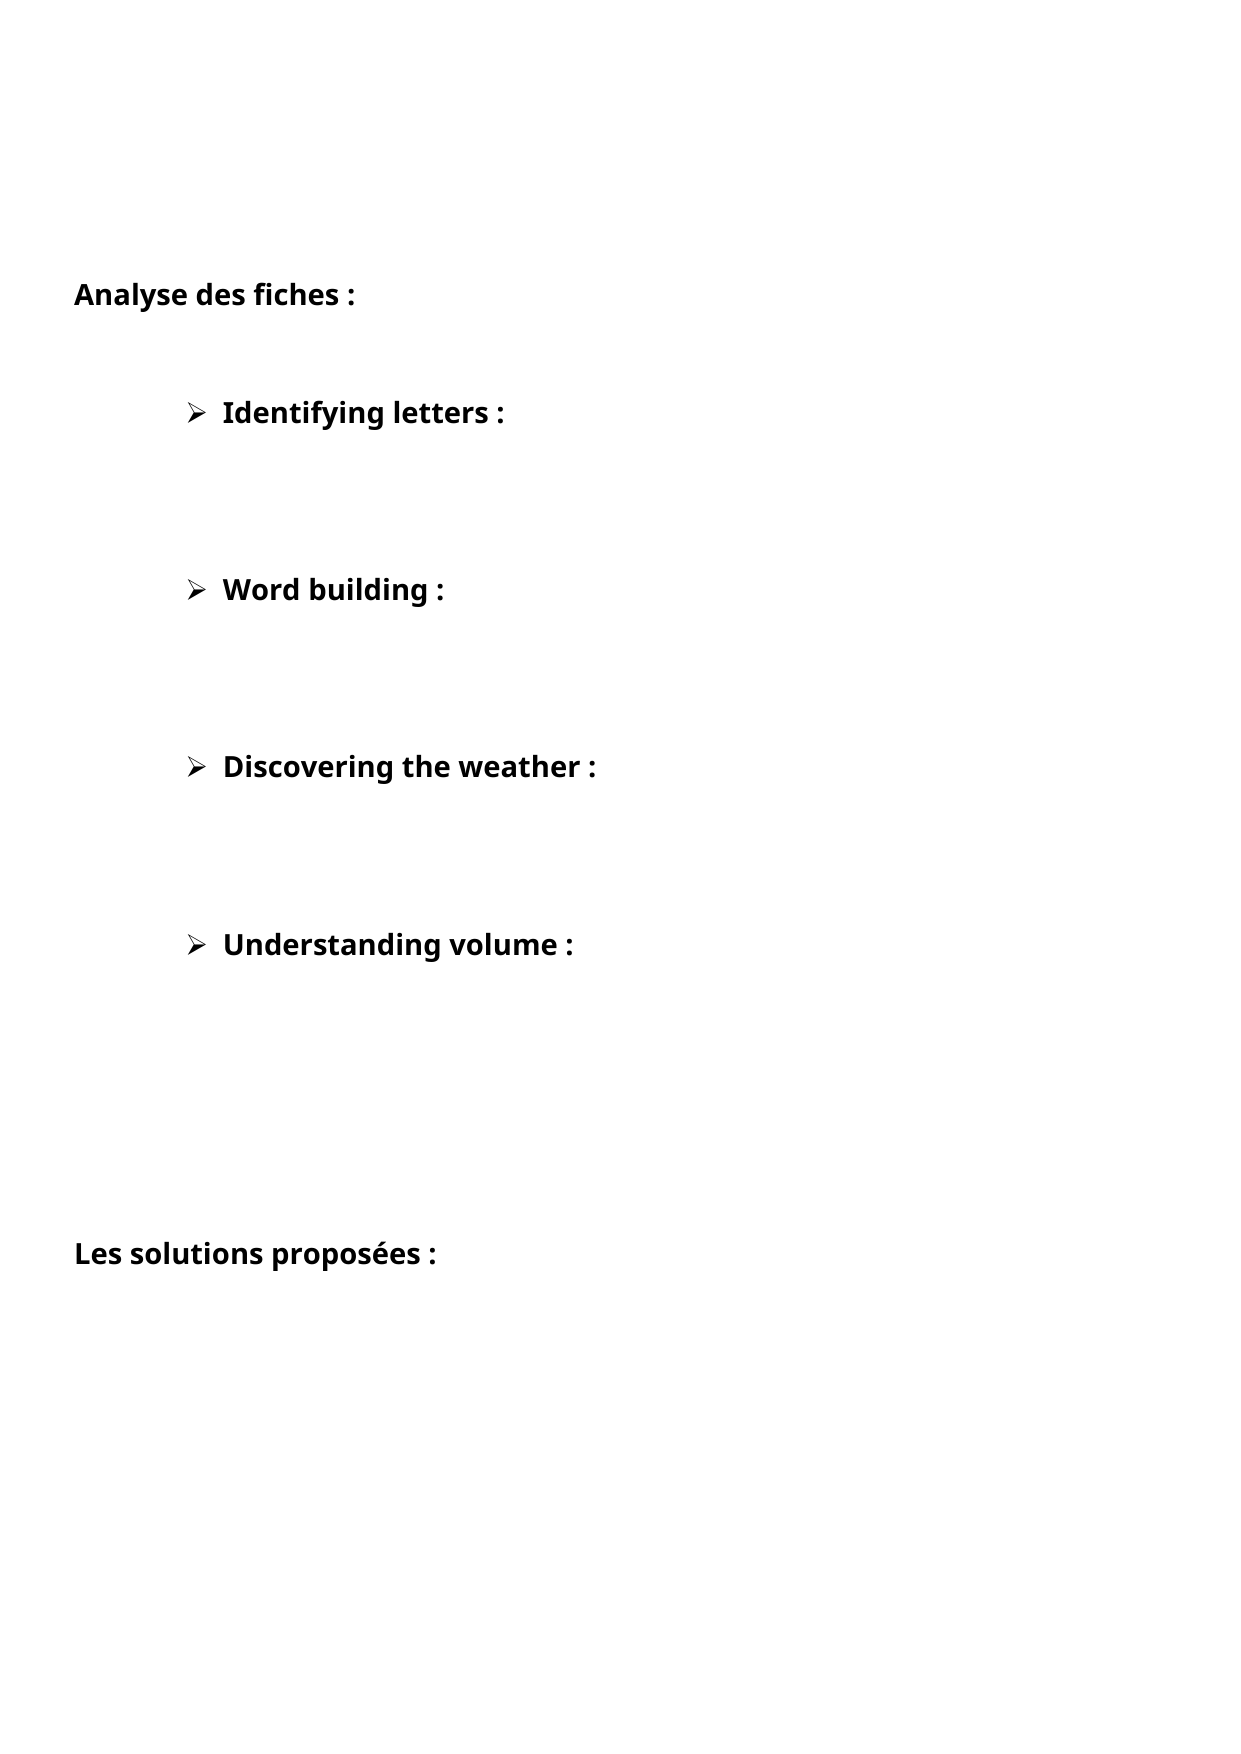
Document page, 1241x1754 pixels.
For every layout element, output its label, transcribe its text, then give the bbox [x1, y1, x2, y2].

list Word building : [185, 569, 1152, 609]
text Analyse des fiches : [74, 274, 1152, 314]
text Les solutions proposées : [74, 1233, 1152, 1273]
list Discovering the weather : [185, 747, 1152, 786]
list Identifying letters : [185, 392, 1152, 432]
list Understanding volume : [185, 924, 1152, 964]
